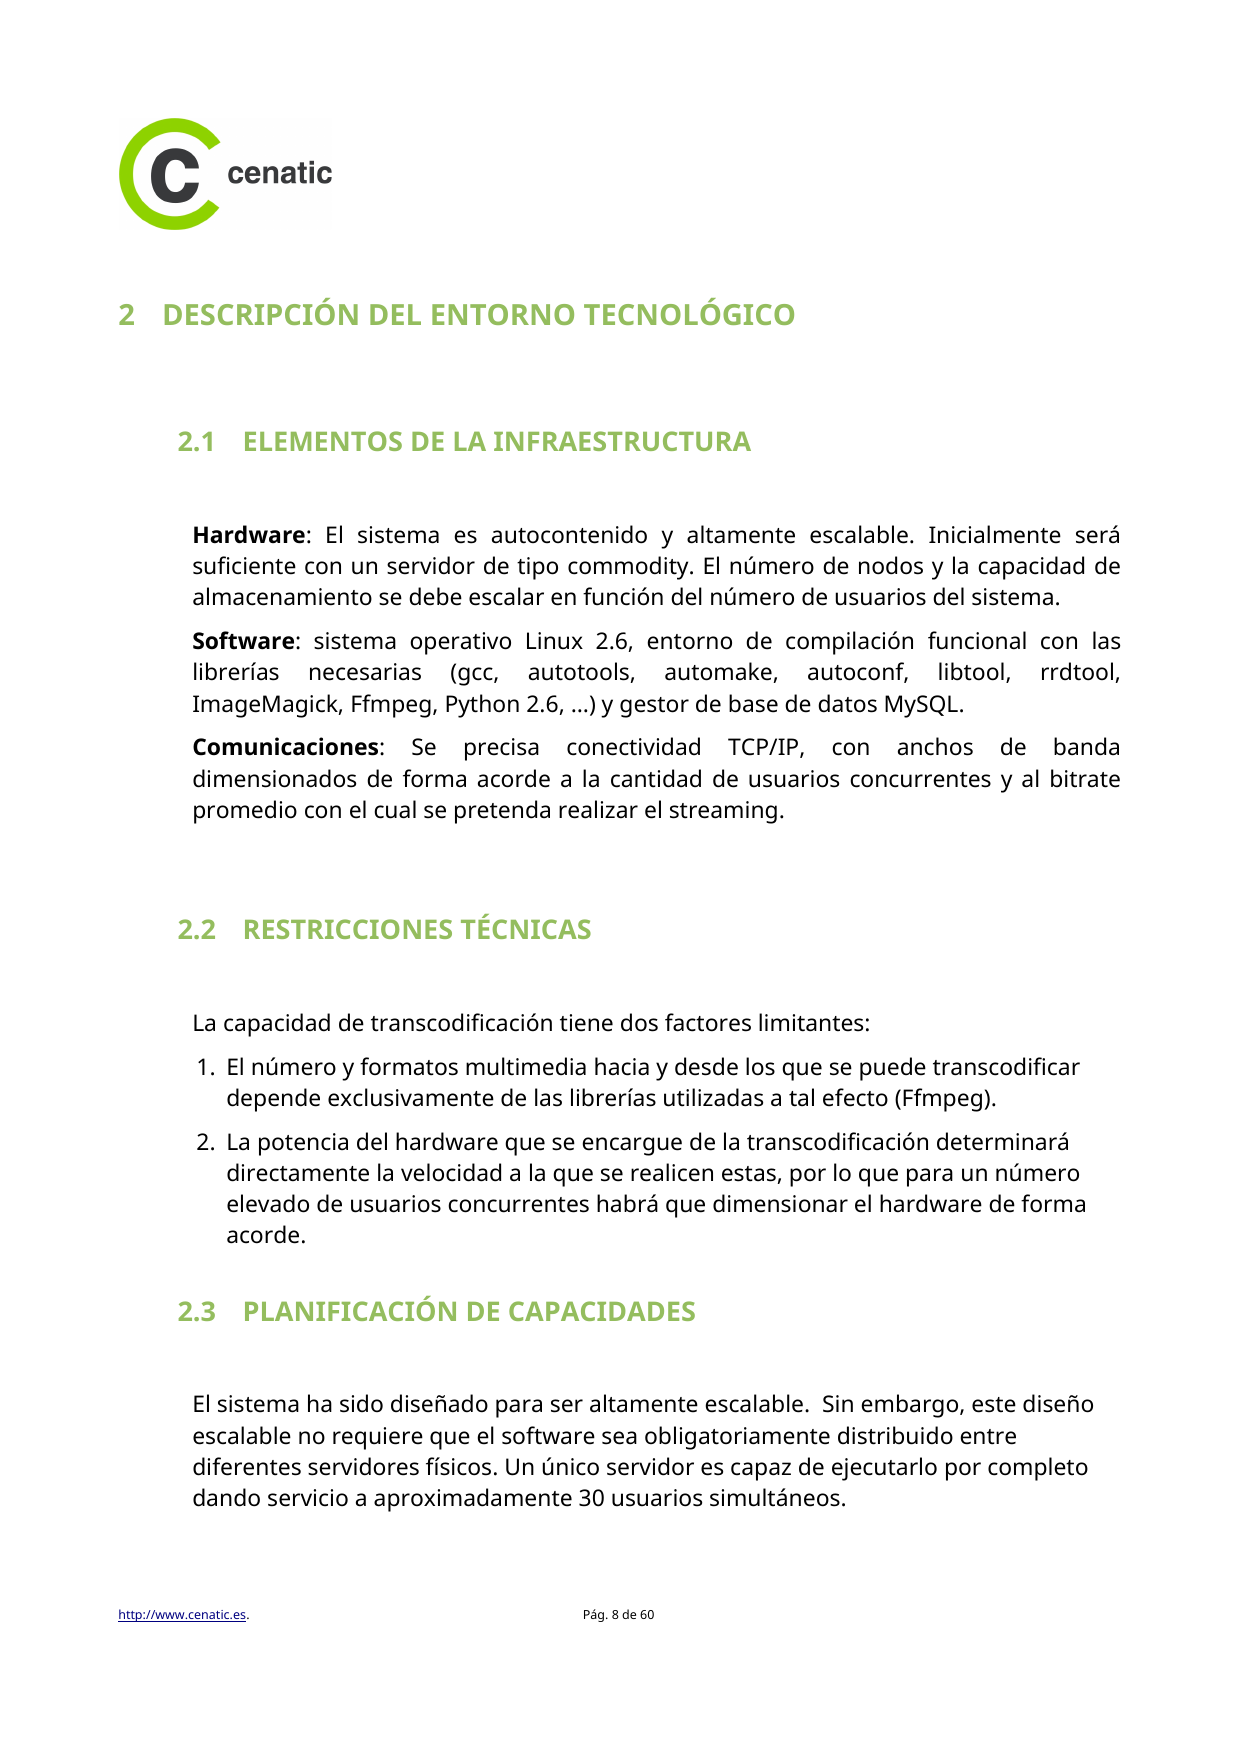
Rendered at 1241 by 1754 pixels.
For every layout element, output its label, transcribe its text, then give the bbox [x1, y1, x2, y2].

text Comunicaciones: Se precisa conectividad TCP/IP, con anchos de banda dimensionados de forma acorde a la cantidad de usuarios concurrentes y al bitrate promedio con el cual se pretenda realizar el streaming. [192, 731, 1122, 825]
text La capacidad de transcodificación tiene dos factores limitantes: [192, 1007, 1122, 1038]
text El sistema ha sido diseñado para ser altamente escalable. Sin embargo, este diseño escalable no requiere que el software sea obligatoriamente distribuido entre diferentes servidores físicos. Un único servidor es capaz de ejecutarlo por completo dando servicio a aproximadamente 30 usuarios simultáneos. [192, 1388, 1122, 1513]
subtitle ELEMENTOS DE LA INFRAESTRUCTURA [118, 423, 1122, 460]
picture [119, 118, 332, 230]
list El número y formatos multimedia hacia y desde los que se puede transcodificar depende exclusivamente de las librerías utilizadas a tal efecto (Ffmpeg). [196, 1050, 1122, 1113]
subtitle RESTRICCIONES TÉCNICAS [118, 911, 1122, 948]
subtitle DESCRIPCIÓN DEL ENTORNO TECNOLÓGICO [118, 294, 1122, 334]
text Hardware: El sistema es autocontenido y altamente escalable. Inicialmente será suficiente con un servidor de tipo commodity. El número de nodos y la capacidad de almacenamiento se debe escalar en función del número de usuarios del sistema. [192, 519, 1122, 612]
list La potencia del hardware que se encargue de la transcodificación determinará directamente la velocidad a la que se realicen estas, por lo que para un número elevado de usuarios concurrentes habrá que dimensionar el hardware de forma acorde. [196, 1125, 1122, 1250]
text Software: sistema operativo Linux 2.6, entorno de compilación funcional con las librerías necesarias (gcc, autotools, automake, autoconf, libtool, rrdtool, ImageMagick, Ffmpeg, Python 2.6, …) y gestor de base de datos MySQL. [192, 625, 1122, 719]
subtitle PLANIFICACIÓN DE CAPACIDADES [118, 1292, 1122, 1329]
